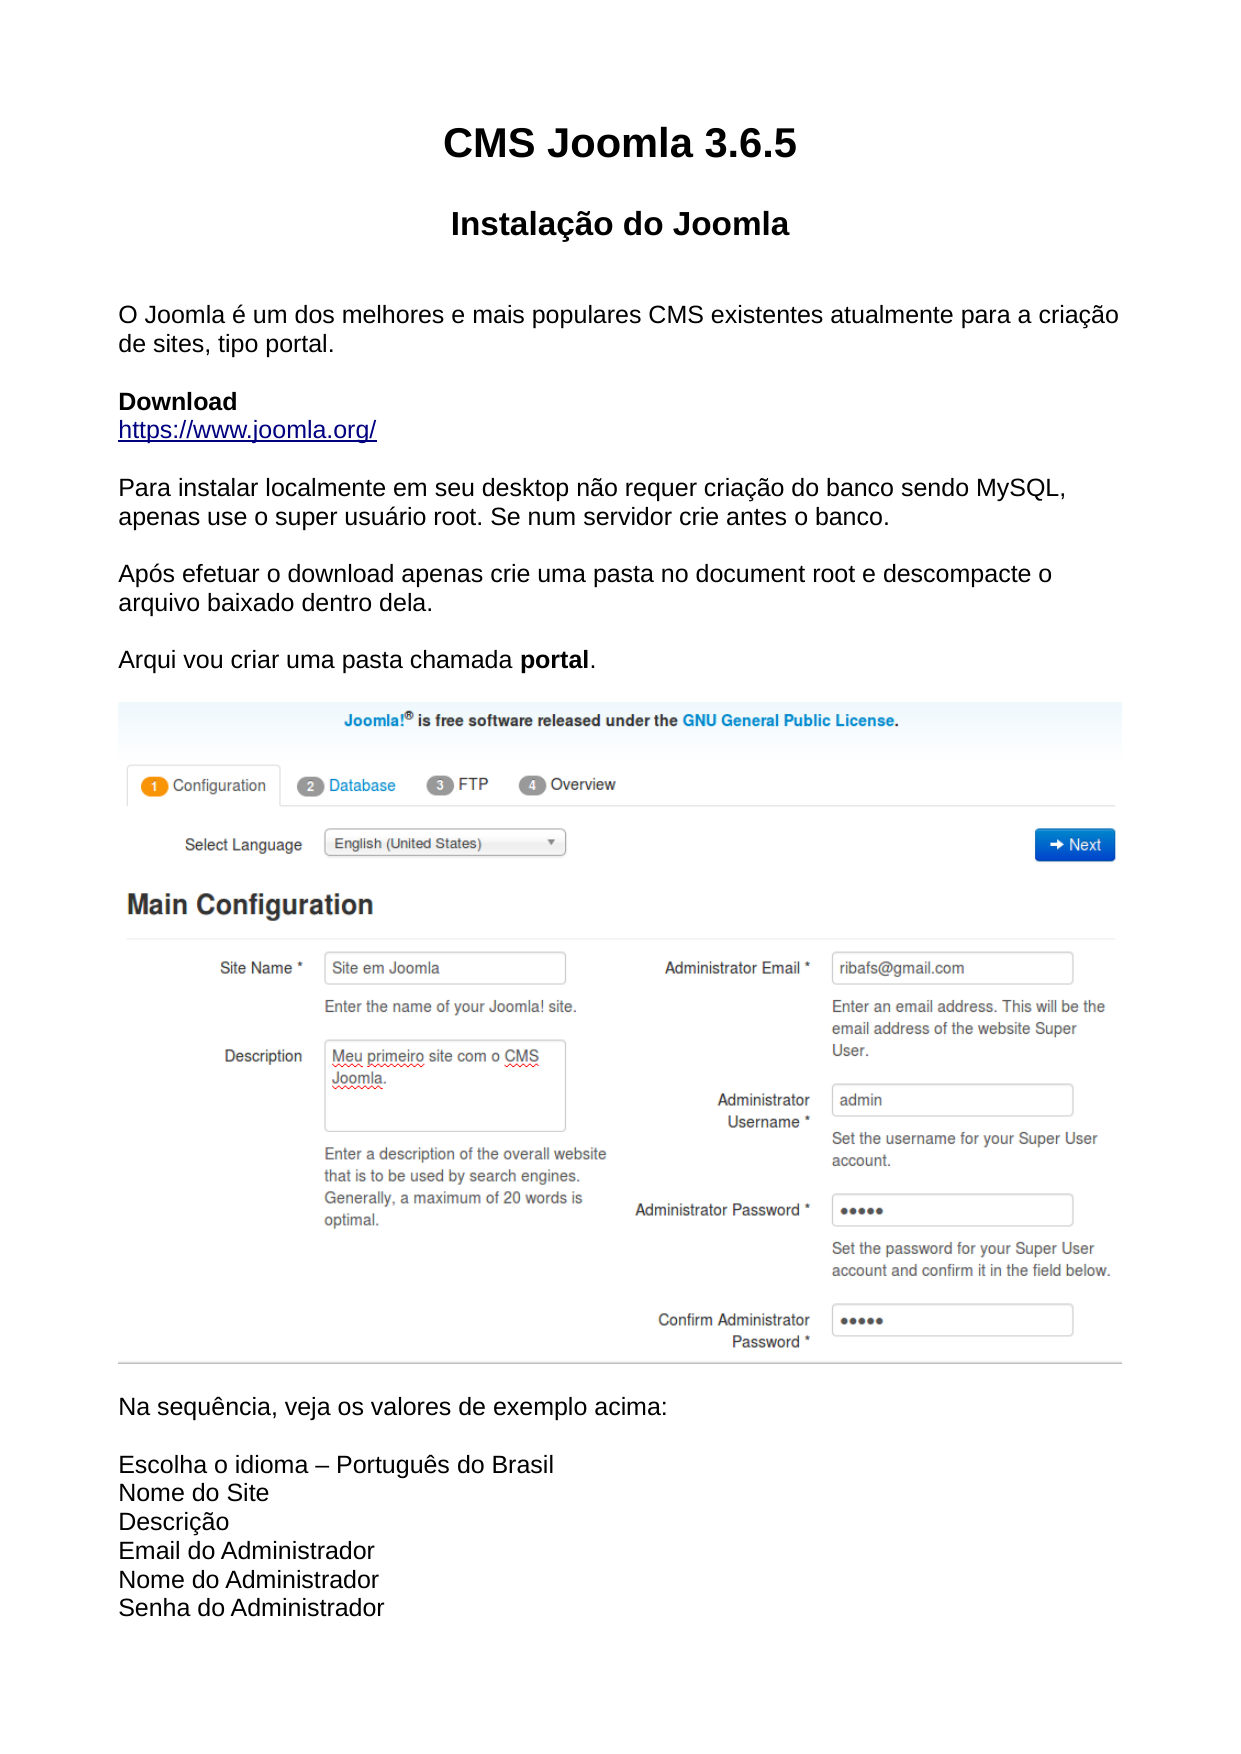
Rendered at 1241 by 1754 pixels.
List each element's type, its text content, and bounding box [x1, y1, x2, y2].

text Instalação do Joomla [118, 204, 1122, 243]
text Email do Administrador [118, 1536, 1122, 1565]
text Após efetuar o download apenas crie uma pasta no document root e descompacte o arquivo baixado dentro dela. [118, 559, 1122, 617]
text Arqui vou criar uma pasta chamada portal. [118, 645, 1122, 674]
text https://www.joomla.org/ [118, 415, 1122, 444]
text Na sequência, veja os valores de exemplo acima: [118, 1392, 1122, 1421]
text Escolha o idioma – Português do Brasil [118, 1450, 1122, 1478]
text CMS Joomla 3.6.5 [118, 118, 1122, 166]
text Senha do Administrador [118, 1593, 1122, 1622]
text Nome do Administrador [118, 1565, 1122, 1593]
text Descrição [118, 1507, 1122, 1536]
text Nome do Site [118, 1478, 1122, 1507]
text Download [118, 387, 1122, 415]
text Para instalar localmente em seu desktop não requer criação do banco sendo MySQL, apenas use o super usuário root. Se num servidor crie antes o banco. [118, 473, 1122, 530]
picture [118, 702, 1123, 1364]
text O Joomla é um dos melhores e mais populares CMS existentes atualmente para a criação de sites, tipo portal. [118, 300, 1122, 358]
